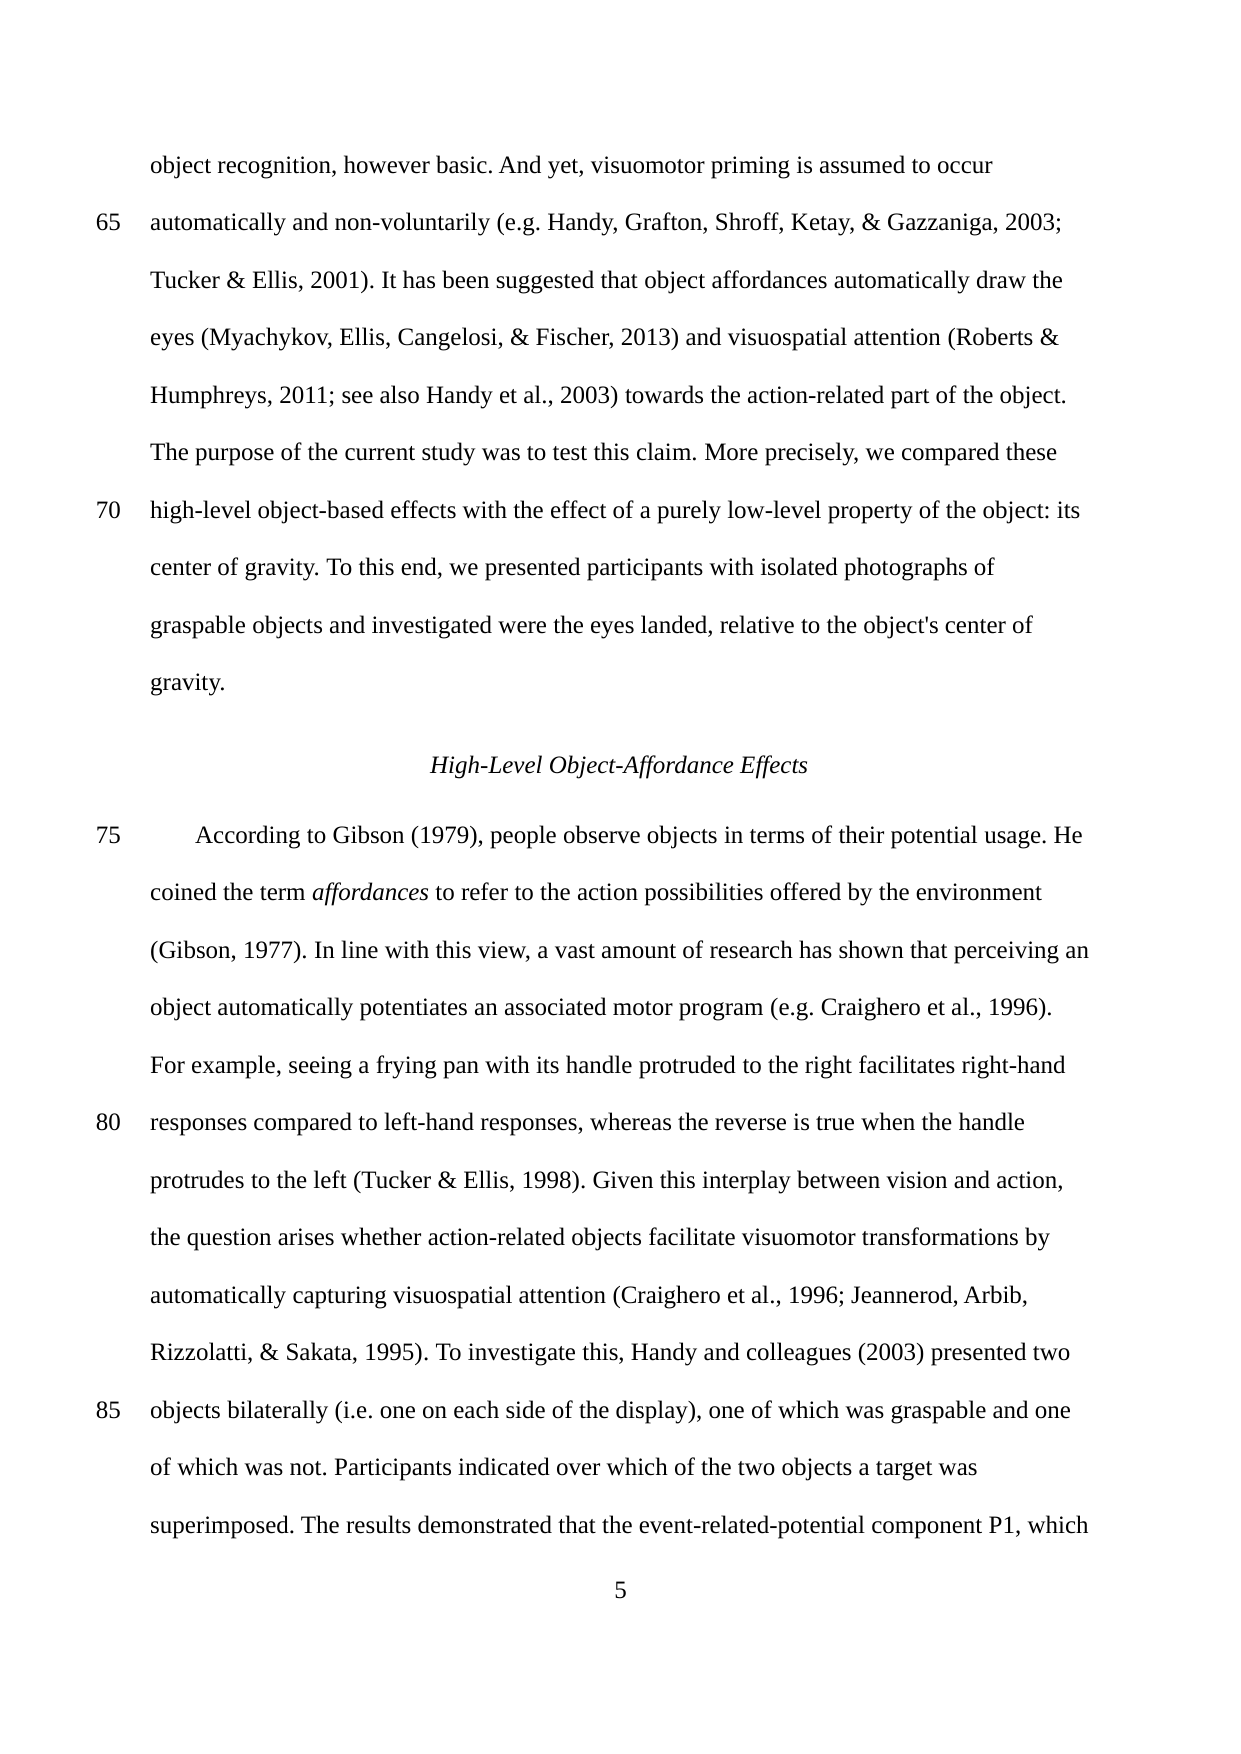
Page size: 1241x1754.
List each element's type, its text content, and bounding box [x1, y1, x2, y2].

subtitle High-Level Object-Affordance Effects [150, 750, 1091, 779]
text object recognition, however basic. And yet, visuomotor priming is assumed to occur automatically and non-voluntarily (e.g. Handy, Grafton, Shroff, Ketay, & Gazzaniga, 2003; Tucker & Ellis, 2001). It has been suggested that object affordances automatically draw the eyes (Myachykov, Ellis, Cangelosi, & Fischer, 2013) and visuospatial attention (Roberts & Humphreys, 2011; see also Handy et al., 2003) towards the action-related part of the object. The purpose of the current study was to test this claim. More precisely, we compared these high-level object-based effects with the effect of a purely low-level property of the object: its center of gravity. To this end, we presented participants with isolated photographs of graspable objects and investigated were the eyes landed, relative to the object's center of gravity. [150, 150, 1091, 696]
text According to Gibson (1979), people observe objects in terms of their potential usage. He coined the term affordances to refer to the action possibilities offered by the environment (Gibson, 1977). In line with this view, a vast amount of research has shown that perceiving an object automatically potentiates an associated motor program (e.g. Craighero et al., 1996). For example, seeing a frying pan with its handle protruded to the right facilitates right-hand responses compared to left-hand responses, whereas the reverse is true when the handle protrudes to the left (Tucker & Ellis, 1998). Given this interplay between vision and action, the question arises whether action-related objects facilitate visuomotor transformations by automatically capturing visuospatial attention (Craighero et al., 1996; Jeannerod, Arbib, Rizzolatti, & Sakata, 1995). To investigate this, Handy and colleagues (2003) presented two objects bilaterally (i.e. one on each side of the display), one of which was graspable and one of which was not. Participants indicated over which of the two objects a target was superimposed. The results demonstrated that the event-related-potential component P1, which [150, 820, 1091, 1539]
